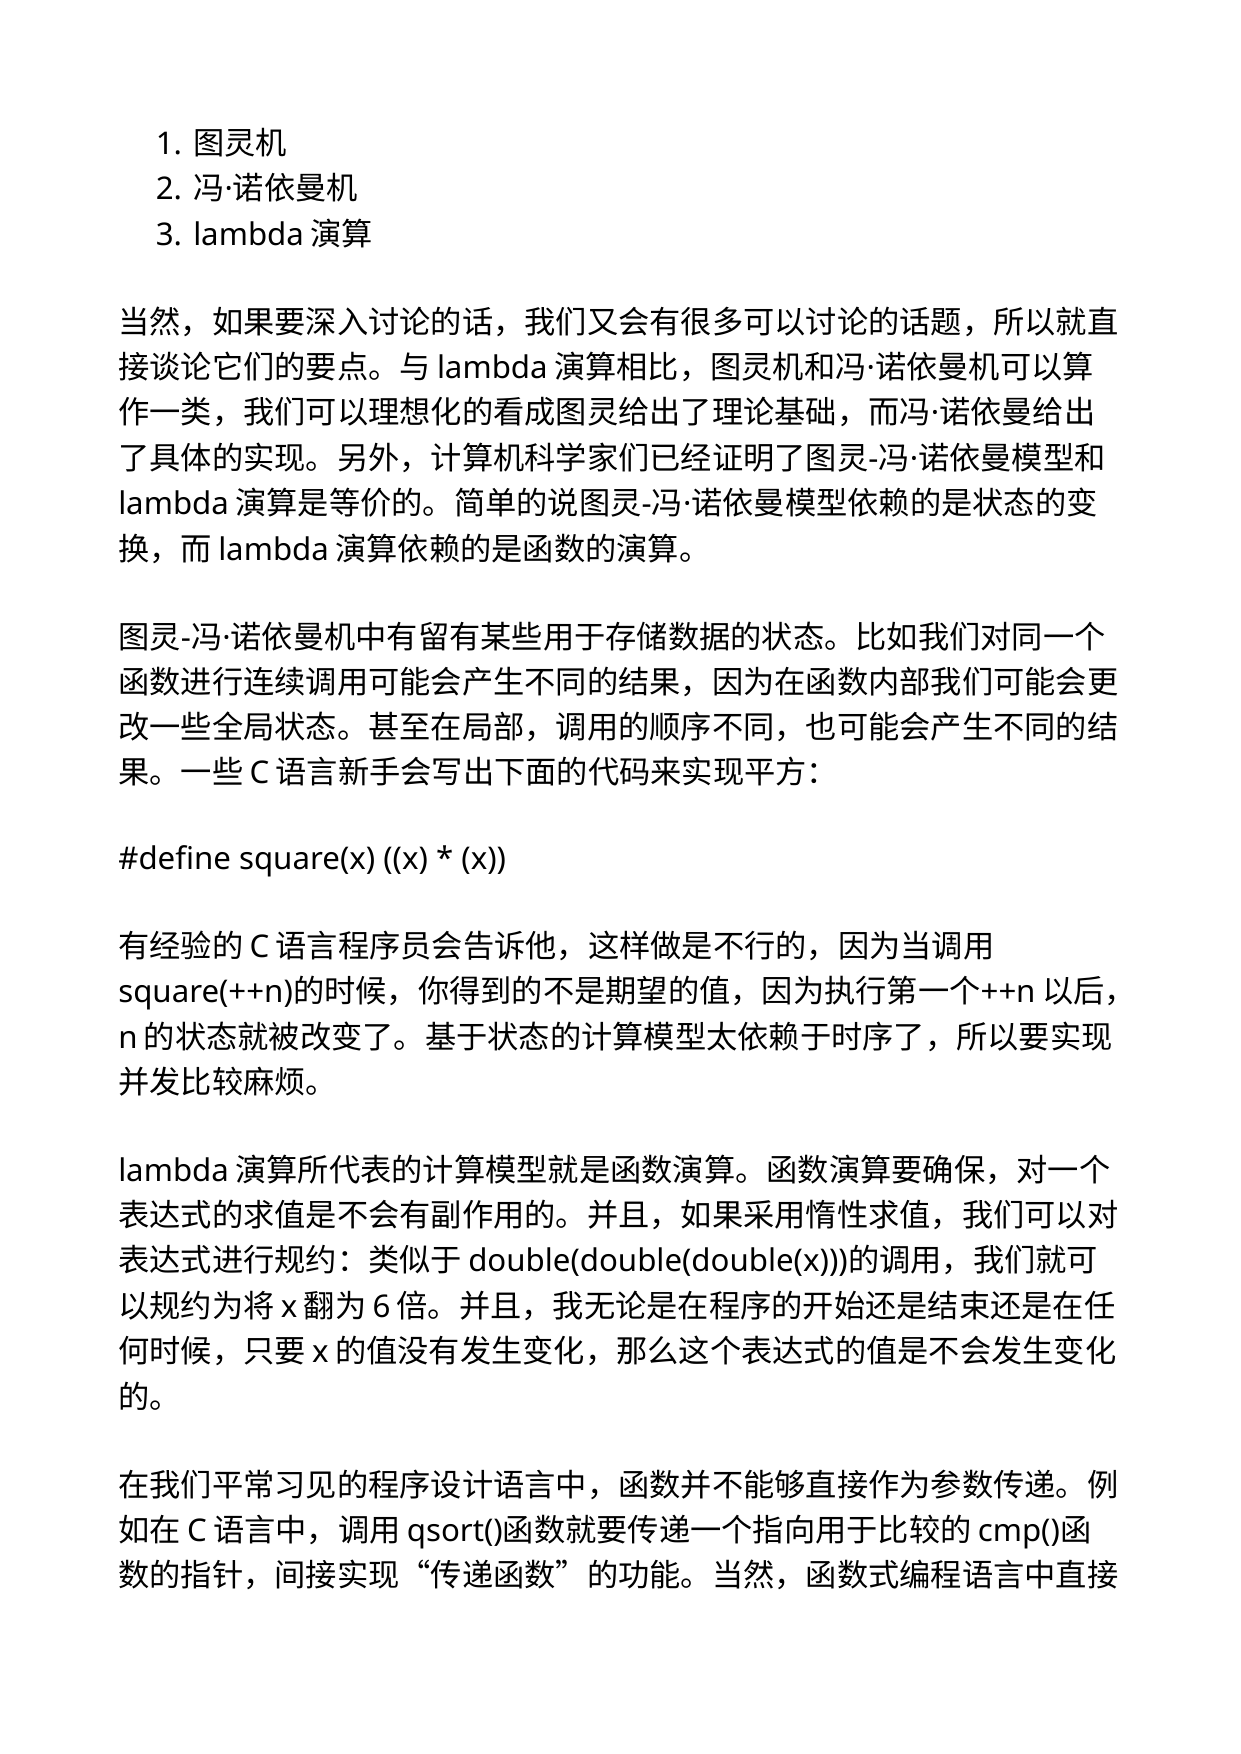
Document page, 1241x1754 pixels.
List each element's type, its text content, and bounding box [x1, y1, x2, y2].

list lambda演算 [156, 209, 1122, 254]
list 冯·诺依曼机 [156, 163, 1122, 209]
text lambda演算所代表的计算模型就是函数演算。函数演算要确保，对一个表达式的求值是不会有副作用的。并且，如果采用惰性求值，我们可以对表达式进行规约：类似于double(double(double(x)))的调用，我们就可以规约为将x翻为6倍。并且，我无论是在程序的开始还是结束还是在任何时候，只要x的值没有发生变化，那么这个表达式的值是不会发生变化的。 [118, 1145, 1122, 1417]
text 图灵-冯·诺依曼机中有留有某些用于存储数据的状态。比如我们对同一个函数进行连续调用可能会产生不同的结果，因为在函数内部我们可能会更改一些全局状态。甚至在局部，调用的顺序不同，也可能会产生不同的结果。一些C语言新手会写出下面的代码来实现平方： [118, 612, 1122, 793]
text 在我们平常习见的程序设计语言中，函数并不能够直接作为参数传递。例如在C语言中，调用qsort()函数就要传递一个指向用于比较的cmp()函数的指针，间接实现“传递函数”的功能。当然，函数式编程语言中直接 [118, 1460, 1122, 1596]
text #define square(x) ((x) * (x)) [118, 836, 1122, 878]
list 图灵机 [156, 118, 1122, 163]
text 有经验的C语言程序员会告诉他，这样做是不行的，因为当调用square(++n)的时候，你得到的不是期望的值，因为执行第一个++n以后，n的状态就被改变了。基于状态的计算模型太依赖于时序了，所以要实现并发比较麻烦。 [118, 921, 1122, 1102]
text 当然，如果要深入讨论的话，我们又会有很多可以讨论的话题，所以就直接谈论它们的要点。与lambda演算相比，图灵机和冯·诺依曼机可以算作一类，我们可以理想化的看成图灵给出了理论基础，而冯·诺依曼给出了具体的实现。另外，计算机科学家们已经证明了图灵-冯·诺依曼模型和lambda演算是等价的。简单的说图灵-冯·诺依曼模型依赖的是状态的变换，而lambda演算依赖的是函数的演算。 [118, 297, 1122, 569]
